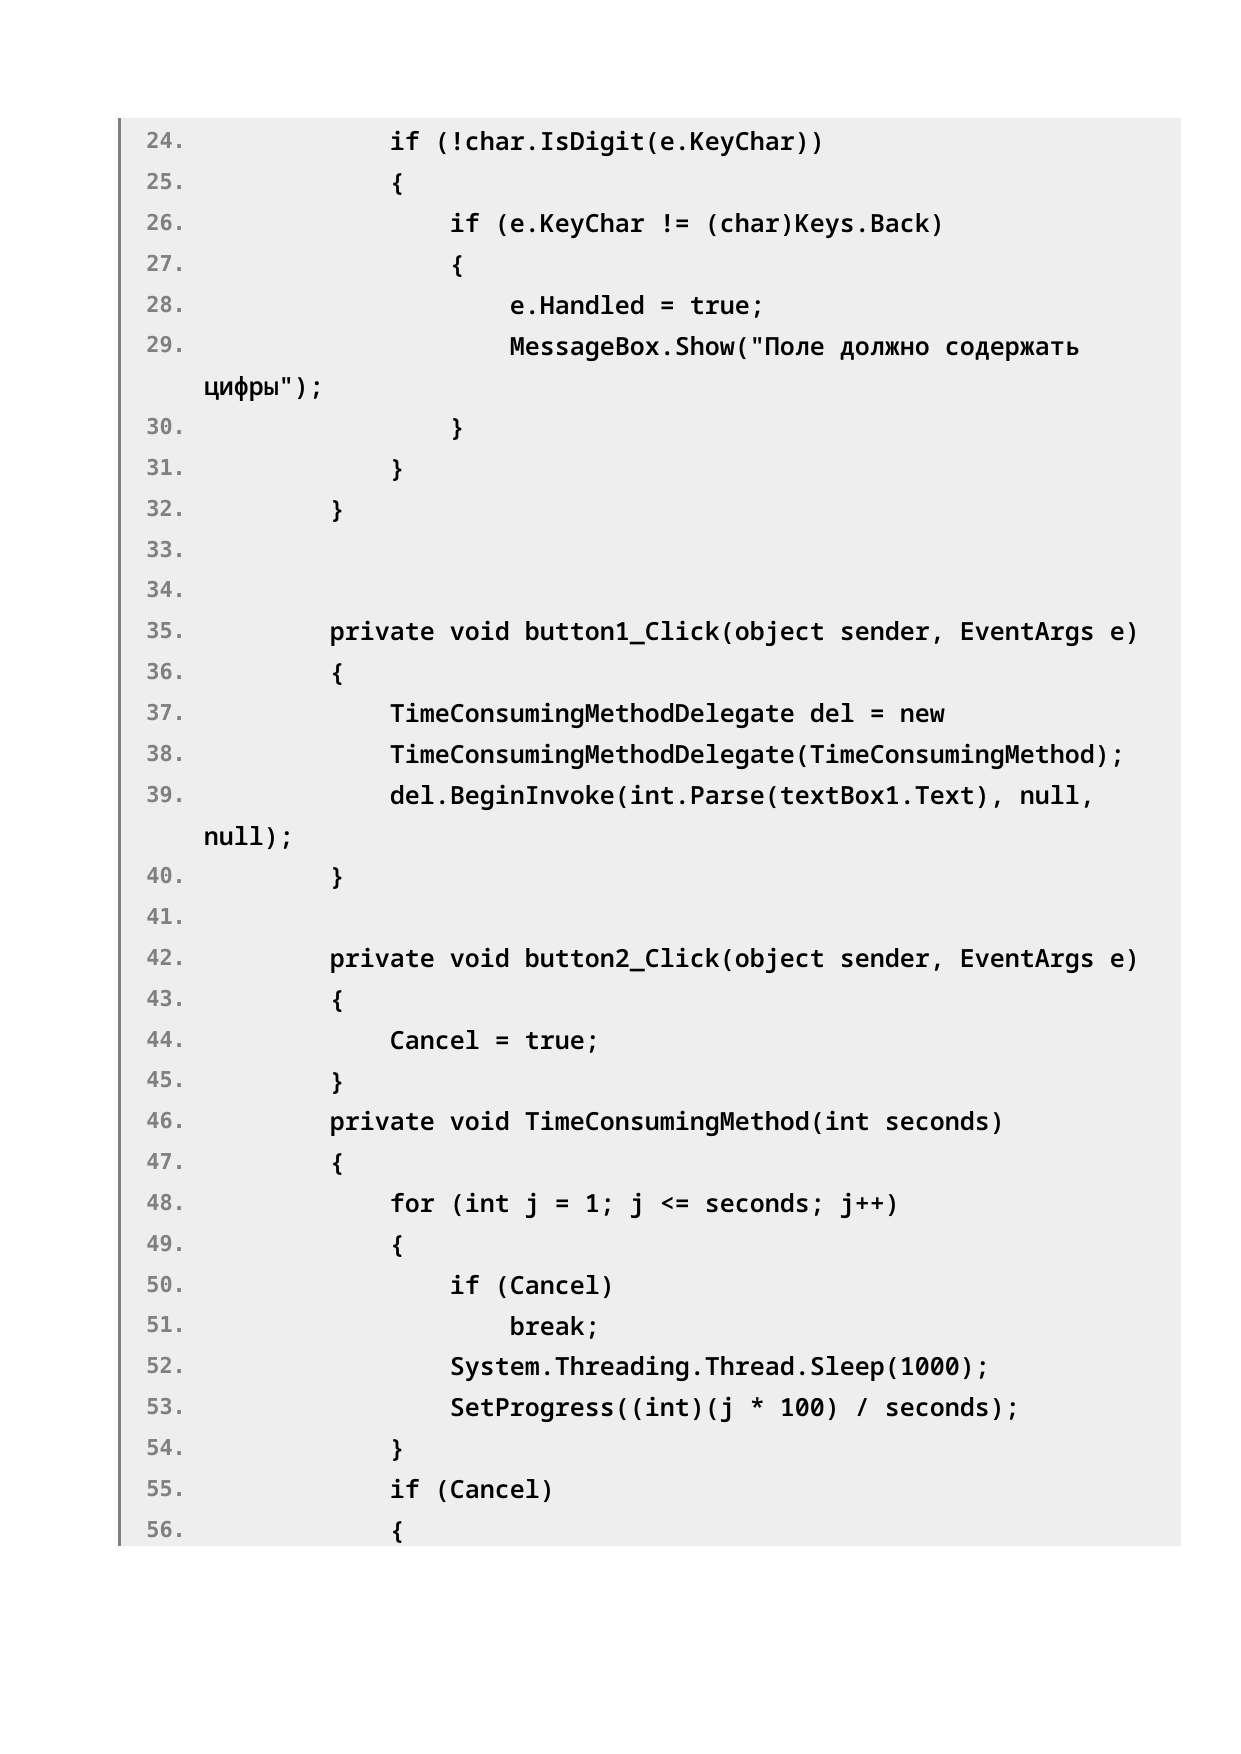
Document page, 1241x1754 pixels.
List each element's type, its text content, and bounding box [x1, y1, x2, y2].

list TimeConsumingMethodDelegate(TimeConsumingMethod); [121, 731, 1181, 771]
list { [121, 159, 1181, 199]
list private void TimeConsumingMethod(int seconds) [121, 1098, 1181, 1138]
list private void button2_Click(object sender, EventArgs e) [121, 935, 1181, 975]
list } [121, 1425, 1181, 1465]
list if (e.KeyChar != (char)Keys.Back) [121, 200, 1181, 240]
list { [121, 1506, 1181, 1546]
list for (int j = 1; j <= seconds; j++) [121, 1180, 1181, 1220]
list { [121, 241, 1181, 281]
list MessageBox.Show("Поле должно содержать цифры"); [121, 322, 1181, 403]
list if (Cancel) [121, 1261, 1181, 1301]
list break; [121, 1302, 1181, 1342]
list Cancel = true; [121, 1016, 1181, 1056]
list if (Cancel) [121, 1466, 1181, 1506]
list private void button1_Click(object sender, EventArgs e) [121, 608, 1181, 648]
list } [121, 486, 1181, 526]
list } [121, 1057, 1181, 1097]
list if (!char.IsDigit(e.KeyChar)) [121, 118, 1181, 158]
list SetProgress((int)(j * 100) / seconds); [121, 1384, 1181, 1424]
list { [121, 649, 1181, 689]
list { [121, 1139, 1181, 1179]
list } [121, 445, 1181, 485]
list { [121, 976, 1181, 1016]
list System.Threading.Thread.Sleep(1000); [121, 1343, 1181, 1383]
list } [121, 404, 1181, 444]
list TimeConsumingMethodDelegate del = new [121, 690, 1181, 730]
list e.Handled = true; [121, 281, 1181, 321]
list } [121, 853, 1181, 893]
list del.BeginInvoke(int.Parse(textBox1.Text), null, null); [121, 771, 1181, 852]
list { [121, 1221, 1181, 1261]
